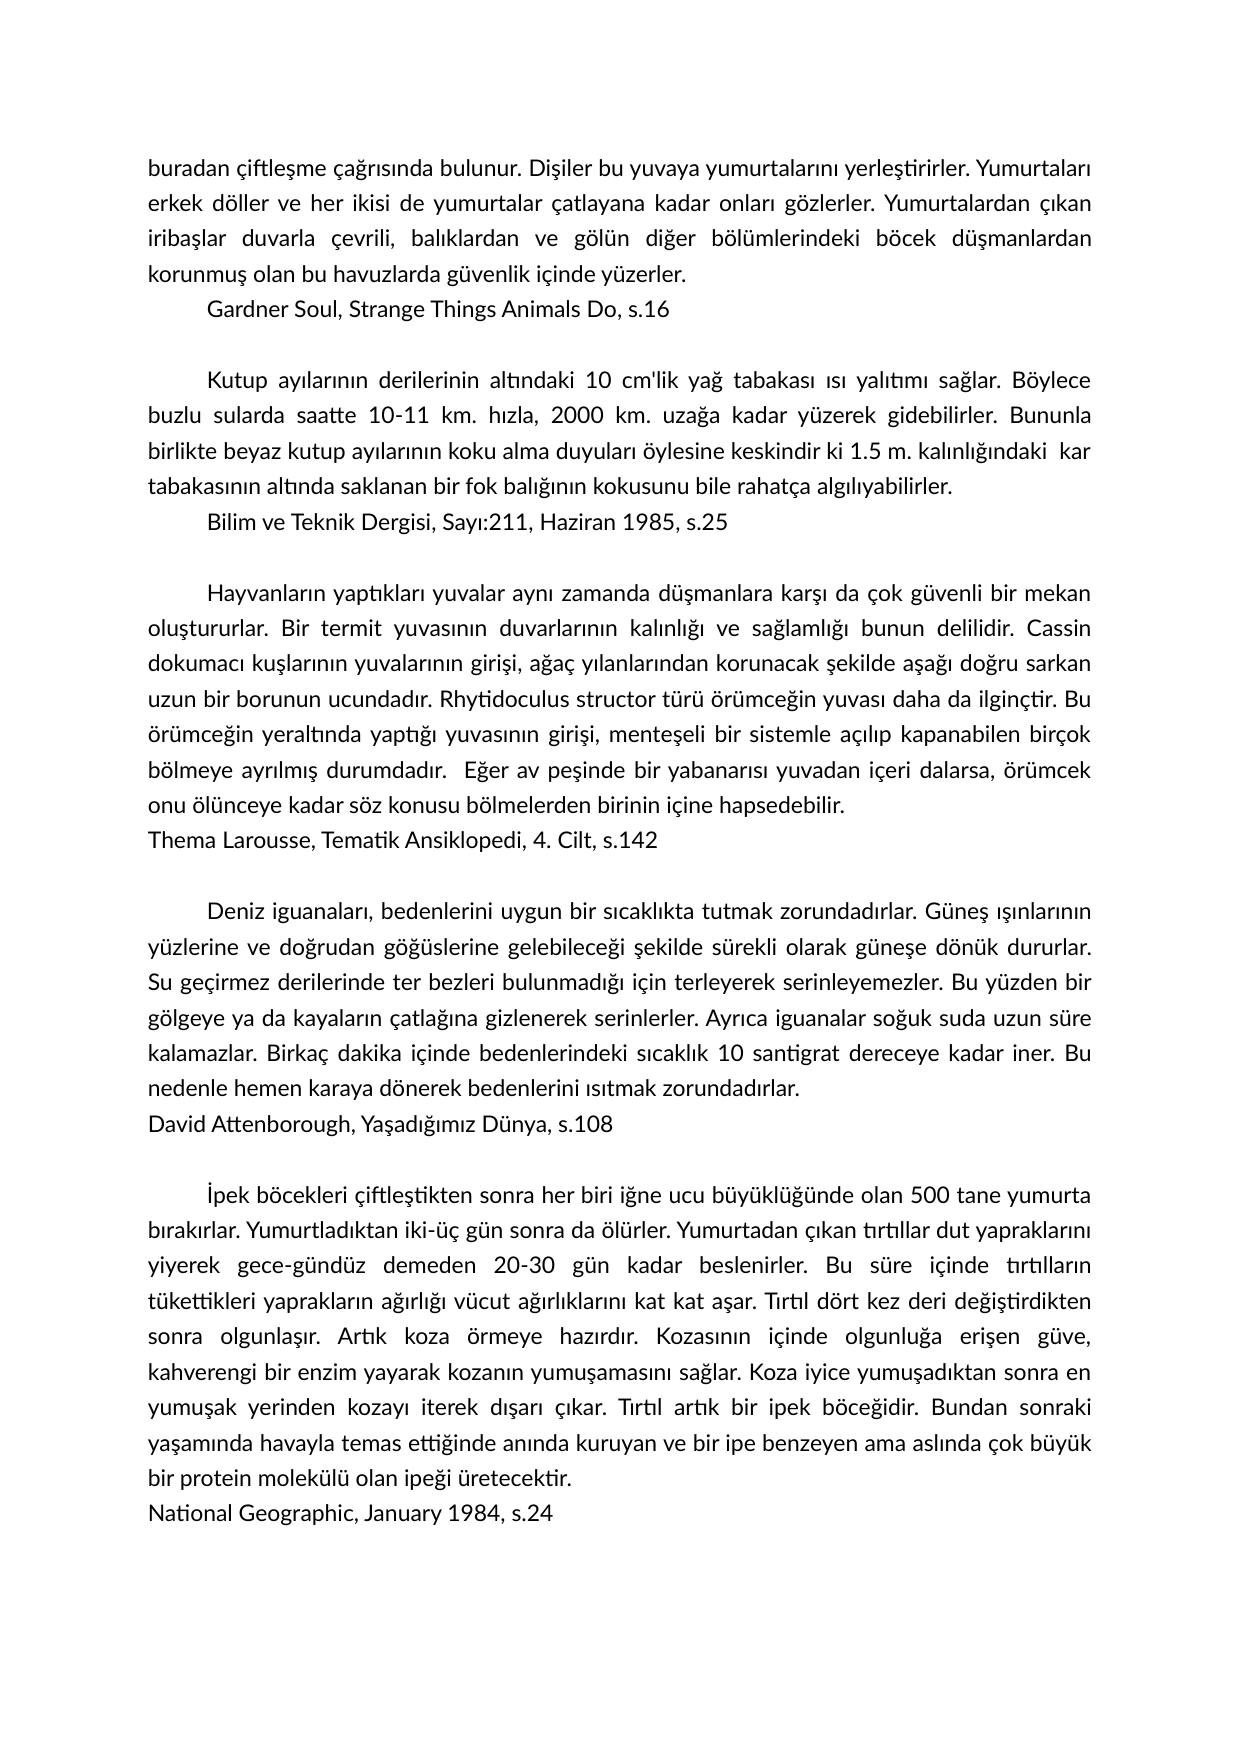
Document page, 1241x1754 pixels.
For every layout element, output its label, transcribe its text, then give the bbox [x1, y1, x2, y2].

text National Geographic, January 1984, s.24 [148, 1493, 1093, 1529]
text buradan çiftleşme çağrısında bulunur. Dişiler bu yuvaya yumurtalarını yerleştirirler. Yumurtaları erkek döller ve her ikisi de yumurtalar çatlayana kadar onları gözlerler. Yumurtalardan çıkan iribaşlar duvarla çevrili, balıklardan ve gölün diğer bölümlerindeki böcek düşmanlardan korunmuş olan bu havuzlarda güvenlik içinde yüzerler. [148, 148, 1093, 289]
text Thema Larousse, Tematik Ansiklopedi, 4. Cilt, s.142 [148, 821, 1093, 856]
text İpek böcekleri çiftleştikten sonra her biri iğne ucu büyüklüğünde olan 500 tane yumurta bırakırlar. Yumurtladıktan iki-üç gün sonra da ölürler. Yumurtadan çıkan tırtıllar dut yapraklarını yiyerek gece-gündüz demeden 20-30 gün kadar beslenirler. Bu süre içinde tırtılların tükettikleri yaprakların ağırlığı vücut ağırlıklarını kat kat aşar. Tırtıl dört kez deri değiştirdikten sonra olgunlaşır. Artık koza örmeye hazırdır. Kozasının içinde olgunluğa erişen güve, kahverengi bir enzim yayarak kozanın yumuşamasını sağlar. Koza iyice yumuşadıktan sonra en yumuşak yerinden kozayı iterek dışarı çıkar. Tırtıl artık bir ipek böceğidir. Bundan sonraki yaşamında havayla temas ettiğinde anında kuruyan ve bir ipe benzeyen ama aslında çok büyük bir protein molekülü olan ipeği üretecektir. [148, 1175, 1093, 1493]
text David Attenborough, Yaşadığımız Dünya, s.108 [148, 1104, 1093, 1139]
text Deniz iguanaları, bedenlerini uygun bir sıcaklıkta tutmak zorundadırlar. Güneş ışınlarının yüzlerine ve doğrudan göğüslerine gelebileceği şekilde sürekli olarak güneşe dönük dururlar. Su geçirmez derilerinde ter bezleri bulunmadığı için terleyerek serinleyemezler. Bu yüzden bir gölgeye ya da kayaların çatlağına gizlenerek serinlerler. Ayrıca iguanalar soğuk suda uzun süre kalamazlar. Birkaç dakika içinde bedenlerindeki sıcaklık 10 santigrat dereceye kadar iner. Bu nedenle hemen karaya dönerek bedenlerini ısıtmak zorundadırlar. [148, 891, 1093, 1104]
text Hayvanların yaptıkları yuvalar aynı zamanda düşmanlara karşı da çok güvenli bir mekan oluştururlar. Bir termit yuvasının duvarlarının kalınlığı ve sağlamlığı bunun delilidir. Cassin dokumacı kuşlarının yuvalarının girişi, ağaç yılanlarından korunacak şekilde aşağı doğru sarkan uzun bir borunun ucundadır. Rhytidoculus structor türü örümceğin yuvası daha da ilginçtir. Bu örümceğin yeraltında yaptığı yuvasının girişi, menteşeli bir sistemle açılıp kapanabilen birçok bölmeye ayrılmış durumdadır. Eğer av peşinde bir yabanarısı yuvadan içeri dalarsa, örümcek onu ölünceye kadar söz konusu bölmelerden birinin içine hapsedebilir. [148, 573, 1093, 821]
text Bilim ve Teknik Dergisi, Sayı:211, Haziran 1985, s.25 [148, 502, 1093, 537]
text Gardner Soul, Strange Things Animals Do, s.16 [148, 289, 1093, 325]
text Kutup ayılarının derilerinin altındaki 10 cm'lik yağ tabakası ısı yalıtımı sağlar. Böylece buzlu sularda saatte 10-11 km. hızla, 2000 km. uzağa kadar yüzerek gidebilirler. Bununla birlikte beyaz kutup ayılarının koku alma duyuları öylesine keskindir ki 1.5 m. kalınlığındaki kar tabakasının altında saklanan bir fok balığının kokusunu bile rahatça algılıyabilirler. [148, 360, 1093, 502]
